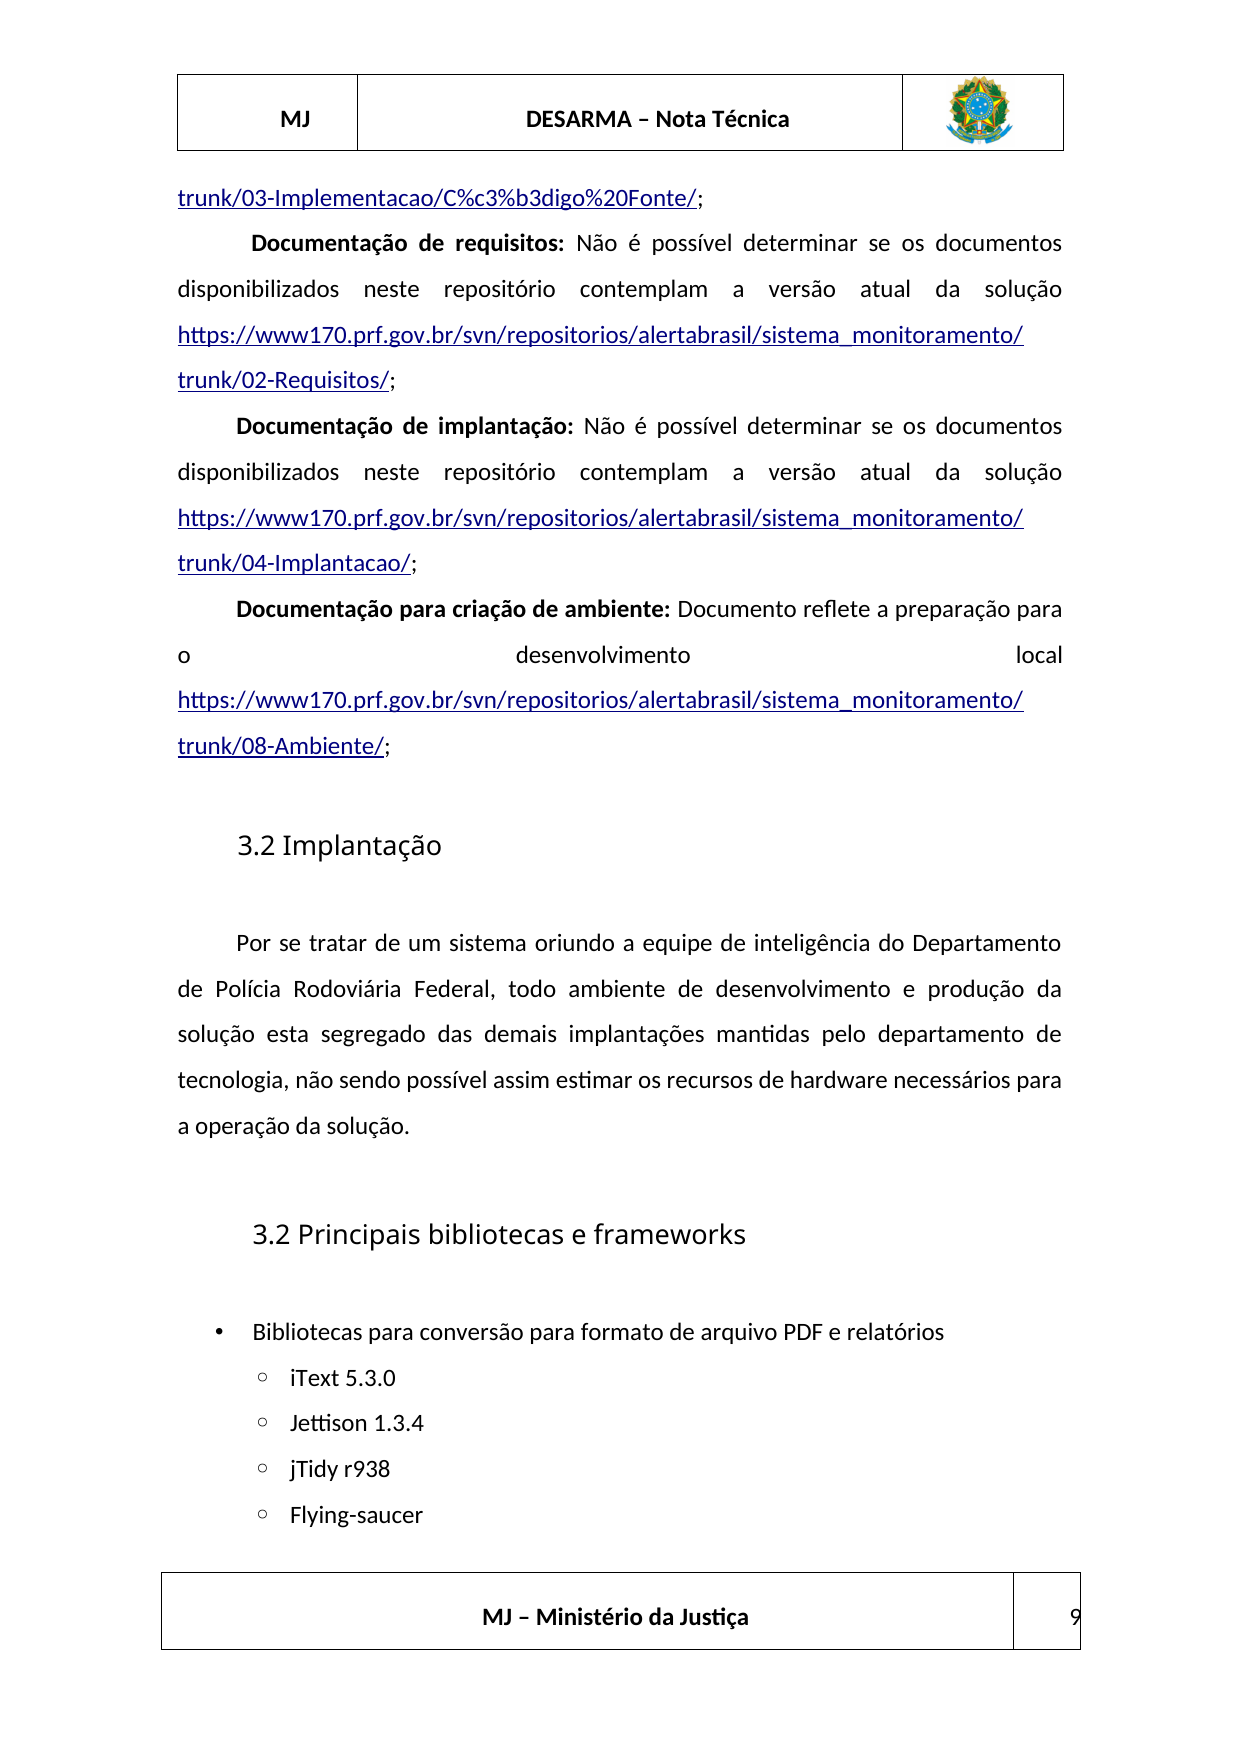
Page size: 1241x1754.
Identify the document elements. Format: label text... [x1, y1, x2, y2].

text Documentação de requisitos: Não é possível determinar se os documentos disponibilizados neste repositório contemplam a versão atual da solução https://www170.prf.gov.br/svn/repositorios/alertabrasil/sistema_monitoramento/trunk/02-Requisitos/; [177, 304, 1063, 395]
list jTidy r938 [390, 1453, 1063, 1484]
picture [944, 75, 1020, 149]
list Jettison 1.3.4 [424, 1408, 1063, 1438]
text Documentação de requisitos: Não é possível determinar se os documentos disponibilizados neste repositório contemplam a versão atual da solução https://www170.prf.gov.br/svn/repositorios/alertabrasil/sistema_monitoramento/trunk/02-Requisitos/; [177, 227, 1063, 273]
text Por se tratar de um sistema oriundo a equipe de inteligência do Departamento de Polícia Rodoviária Federal, todo ambiente de desenvolvimento e produção da solução esta segregado das demais implantações mantidas pelo departamento de tecnologia, não sendo possível assim estimar os recursos de hardware necessários para a operação da solução. [177, 1049, 1063, 1064]
text Por se tratar de um sistema oriundo a equipe de inteligência do Departamento de Polícia Rodoviária Federal, todo ambiente de desenvolvimento e produção da solução esta segregado das demais implantações mantidas pelo departamento de tecnologia, não sendo possível assim estimar os recursos de hardware necessários para a operação da solução. [177, 1095, 1063, 1141]
text Documentação de implantação: Não é possível determinar se os documentos disponibilizados neste repositório contemplam a versão atual da solução https://www170.prf.gov.br/svn/repositorios/alertabrasil/sistema_monitoramento/trunk/04-Implantacao/; [177, 487, 1063, 578]
subtitle 3.2 Implantação [442, 826, 1063, 863]
list iText 5.3.0 [252, 1362, 290, 1392]
list Flying-saucer [252, 1499, 290, 1529]
text Por se tratar de um sistema oriundo a equipe de inteligência do Departamento de Polícia Rodoviária Federal, todo ambiente de desenvolvimento e produção da solução esta segregado das demais implantações mantidas pelo departamento de tecnologia, não sendo possível assim estimar os recursos de hardware necessários para a operação da solução. [177, 1003, 1063, 1019]
list Flying-saucer [423, 1499, 1063, 1529]
subtitle 3.2 Principais bibliotecas e frameworks [746, 1215, 1063, 1252]
text Por se tratar de um sistema oriundo a equipe de inteligência do Departamento de Polícia Rodoviária Federal, todo ambiente de desenvolvimento e produção da solução esta segregado das demais implantações mantidas pelo departamento de tecnologia, não sendo possível assim estimar os recursos de hardware necessários para a operação da solução. [177, 927, 1063, 973]
text Documentação para criação de ambiente: Documento reflete a preparação para o desenvolvimento local https://www170.prf.gov.br/svn/repositorios/alertabrasil/sistema_monitoramento/trunk/08-Ambiente/; [177, 669, 1063, 761]
list iText 5.3.0 [396, 1362, 1063, 1392]
subtitle 3.2 Implantação [177, 826, 237, 863]
list Jettison 1.3.4 [252, 1408, 290, 1438]
text Código fonte: Disponibilidade completa no repositório SVN https://www170.prf.gov.br/svn/repositorios/alertabrasil/sistema_monitoramento/trunk/03-Implementacao/C%c3%b3digo%20Fonte/; [703, 182, 1063, 212]
text Documentação de implantação: Não é possível determinar se os documentos disponibilizados neste repositório contemplam a versão atual da solução https://www170.prf.gov.br/svn/repositorios/alertabrasil/sistema_monitoramento/trunk/04-Implantacao/; [177, 410, 1063, 456]
list jTidy r938 [252, 1453, 290, 1484]
subtitle 3.2 Principais bibliotecas e frameworks [177, 1215, 252, 1252]
list Bibliotecas para conversão para formato de arquivo PDF e relatórios [945, 1316, 1063, 1347]
text Documentação para criação de ambiente: Documento reflete a preparação para o desenvolvimento local https://www170.prf.gov.br/svn/repositorios/alertabrasil/sistema_monitoramento/trunk/08-Ambiente/; [177, 593, 1063, 639]
